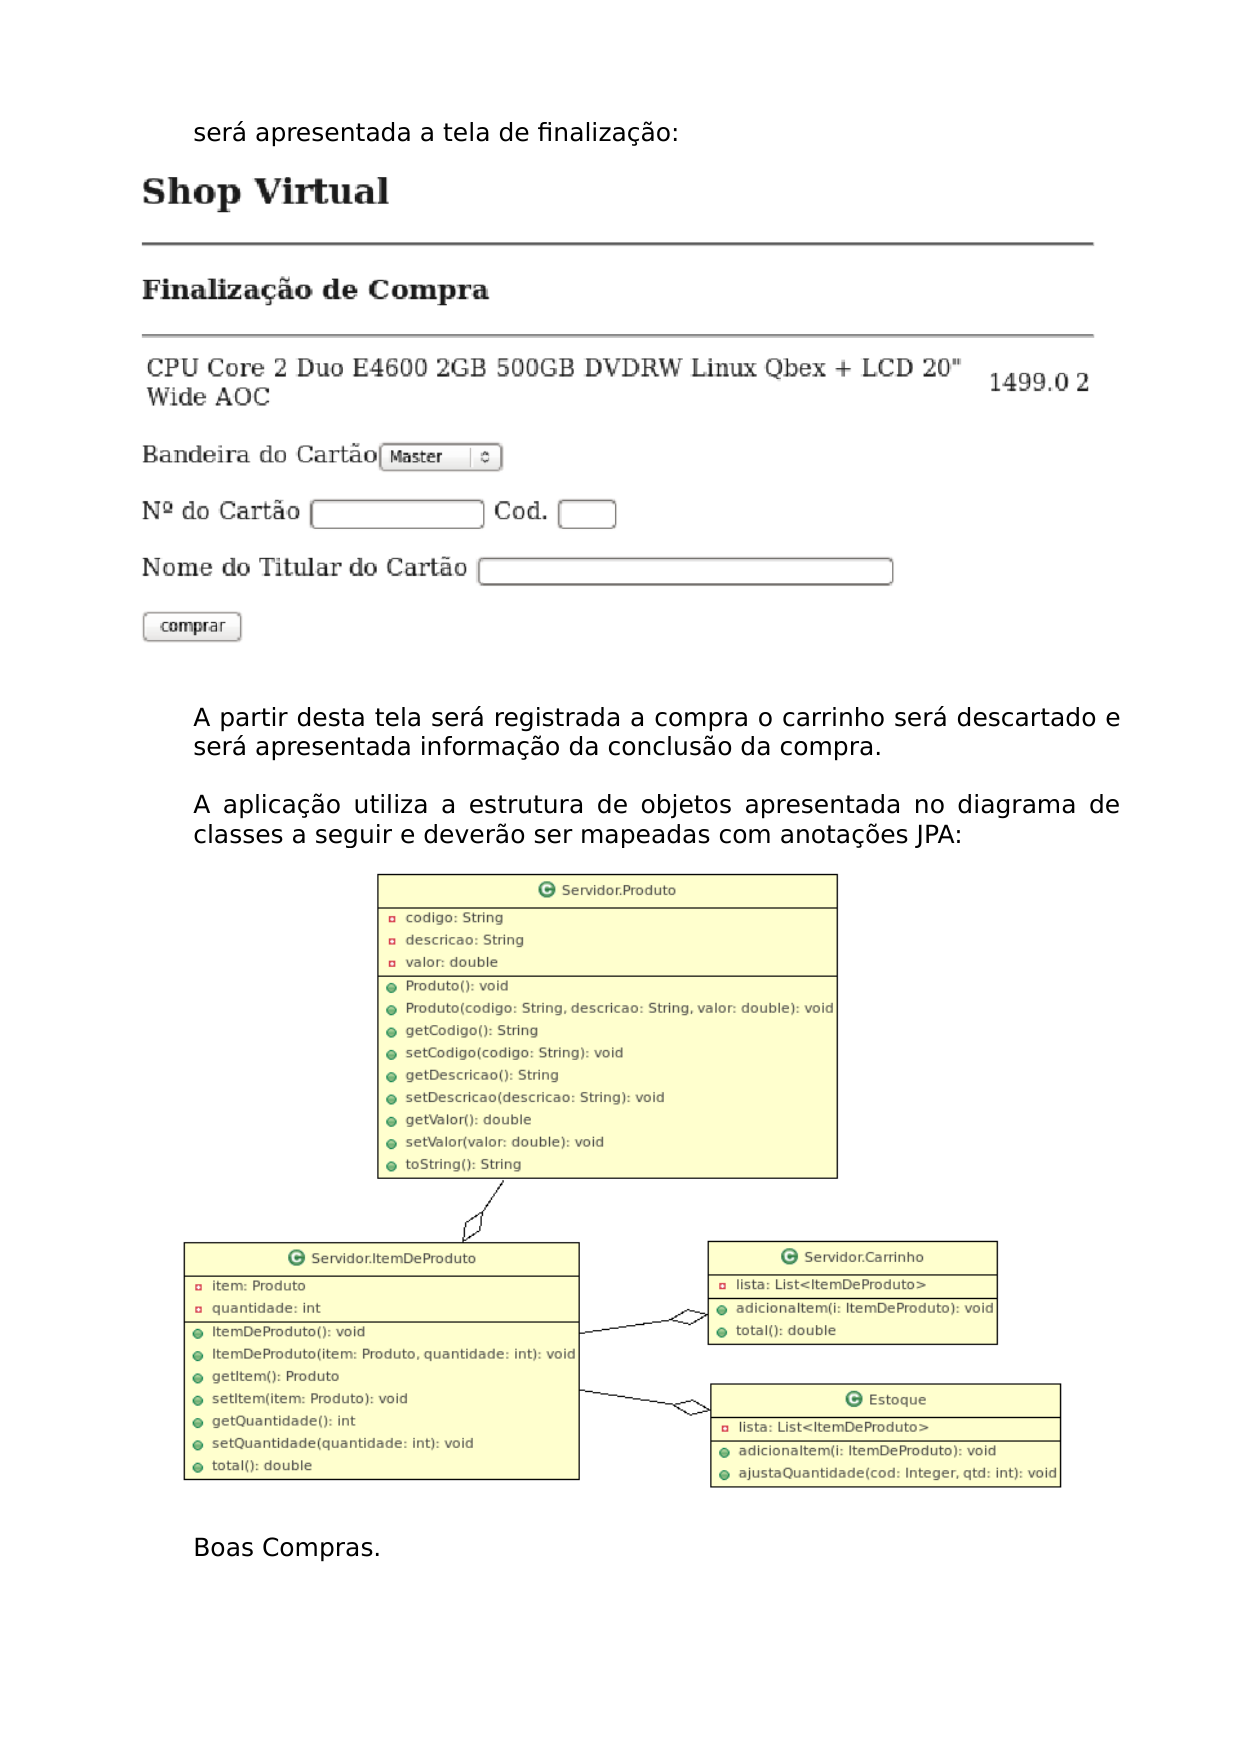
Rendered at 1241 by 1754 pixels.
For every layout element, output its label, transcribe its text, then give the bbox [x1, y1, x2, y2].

list Boas Compras. [156, 1533, 1122, 1562]
list A aplicação utiliza a estrutura de objetos apresentada no diagrama de classes a seguir e deverão ser mapeadas com anotações JPA: [156, 791, 1122, 849]
list A partir desta tela será registrada a compra o carrinho será descartado e será apresentada informação da conclusão da compra. [156, 703, 1122, 761]
picture [158, 848, 1082, 1505]
picture [136, 147, 1104, 674]
list será apresentada a tela de finalização: [156, 118, 1122, 147]
